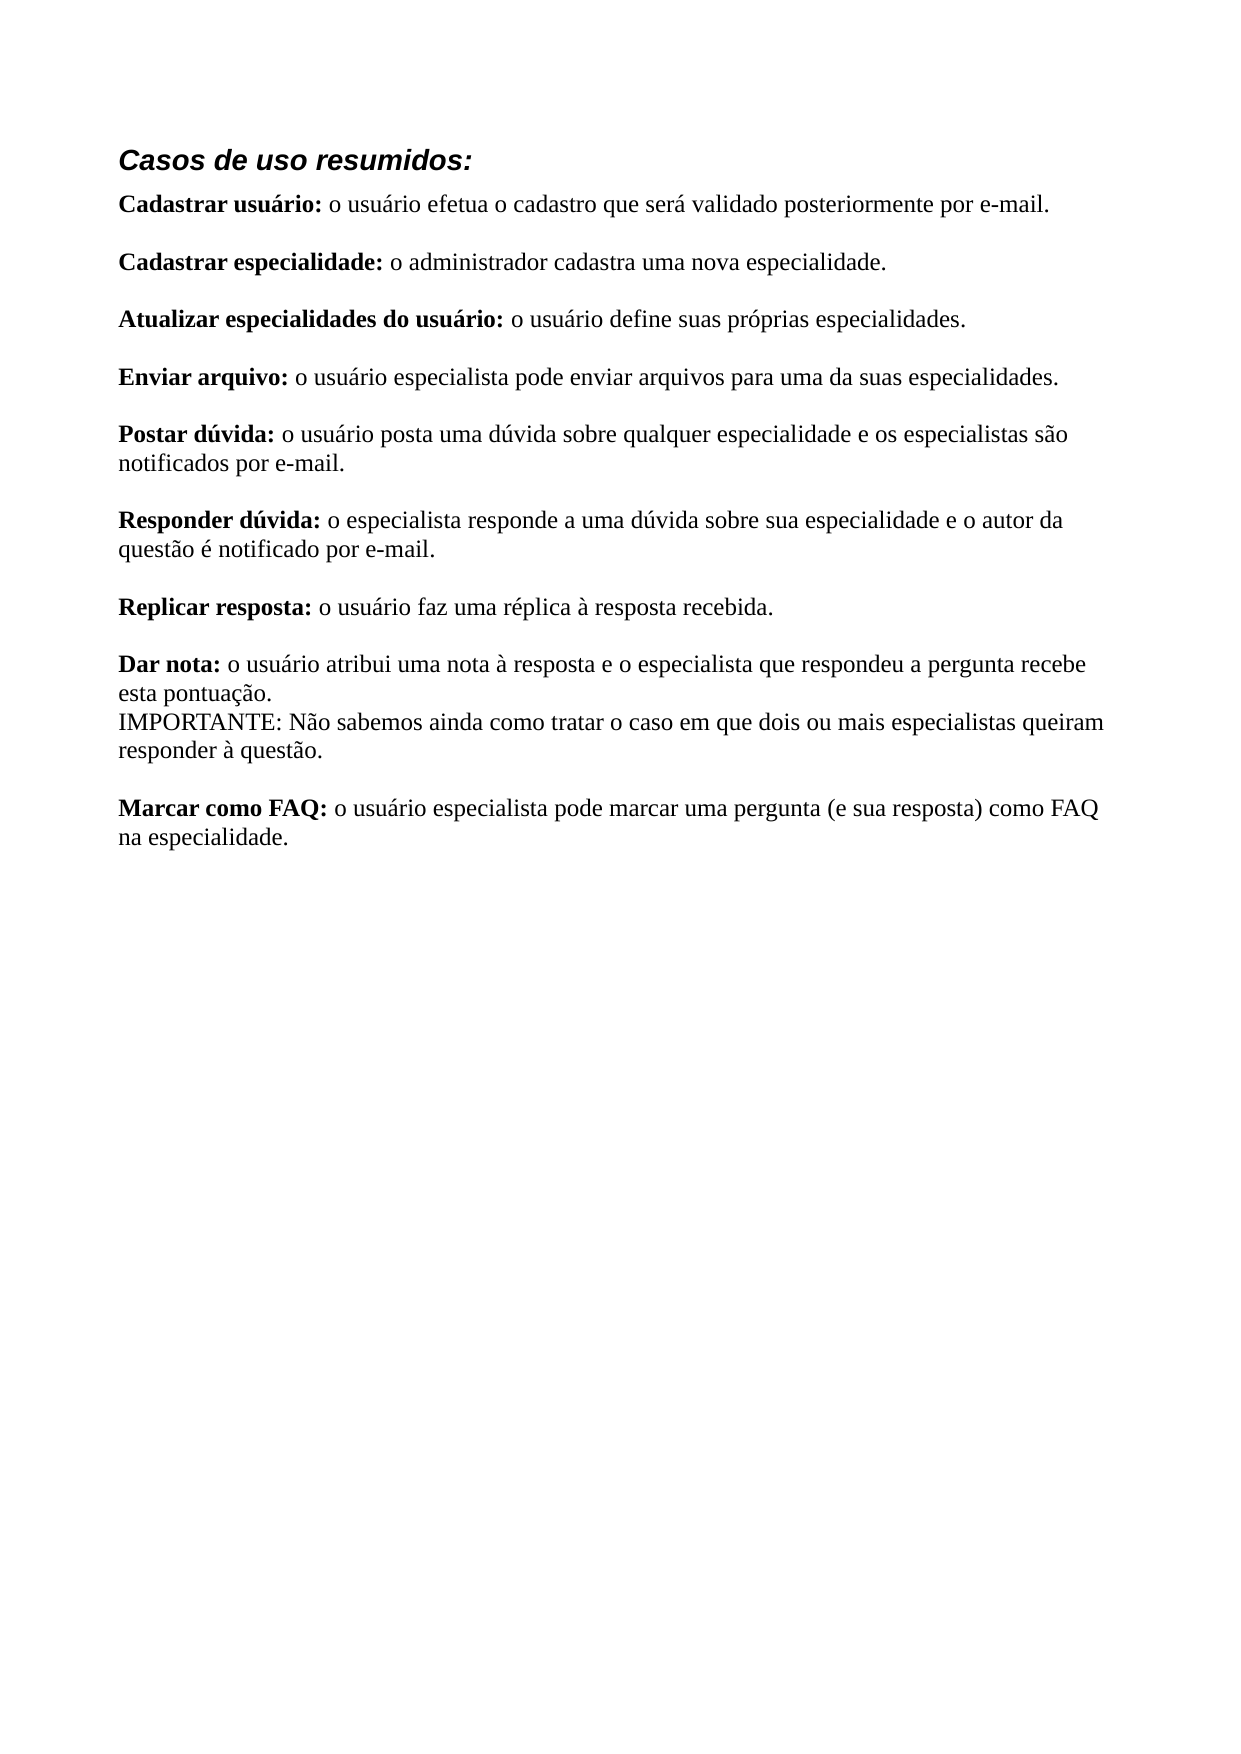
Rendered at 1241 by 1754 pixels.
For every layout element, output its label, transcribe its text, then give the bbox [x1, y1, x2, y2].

text Marcar como FAQ: o usuário especialista pode marcar uma pergunta (e sua resposta) como FAQ na especialidade. [118, 793, 1122, 850]
text Cadastrar especialidade: o administrador cadastra uma nova especialidade. [118, 247, 1122, 275]
text Enviar arquivo: o usuário especialista pode enviar arquivos para uma da suas especialidades. [118, 362, 1122, 390]
text Postar dúvida: o usuário posta uma dúvida sobre qualquer especialidade e os especialistas são notificados por e-mail. [118, 419, 1122, 477]
text Atualizar especialidades do usuário: o usuário define suas próprias especialidades. [118, 304, 1122, 333]
subtitle Casos de uso resumidos: [118, 143, 1122, 177]
text IMPORTANTE: Não sabemos ainda como tratar o caso em que dois ou mais especialistas queiram responder à questão. [118, 707, 1122, 764]
text Dar nota: o usuário atribui uma nota à resposta e o especialista que respondeu a pergunta recebe esta pontuação. [118, 649, 1122, 707]
text Cadastrar usuário: o usuário efetua o cadastro que será validado posteriormente por e-mail. [118, 189, 1122, 218]
text Replicar resposta: o usuário faz uma réplica à resposta recebida. [118, 592, 1122, 620]
text Responder dúvida: o especialista responde a uma dúvida sobre sua especialidade e o autor da questão é notificado por e-mail. [118, 505, 1122, 563]
